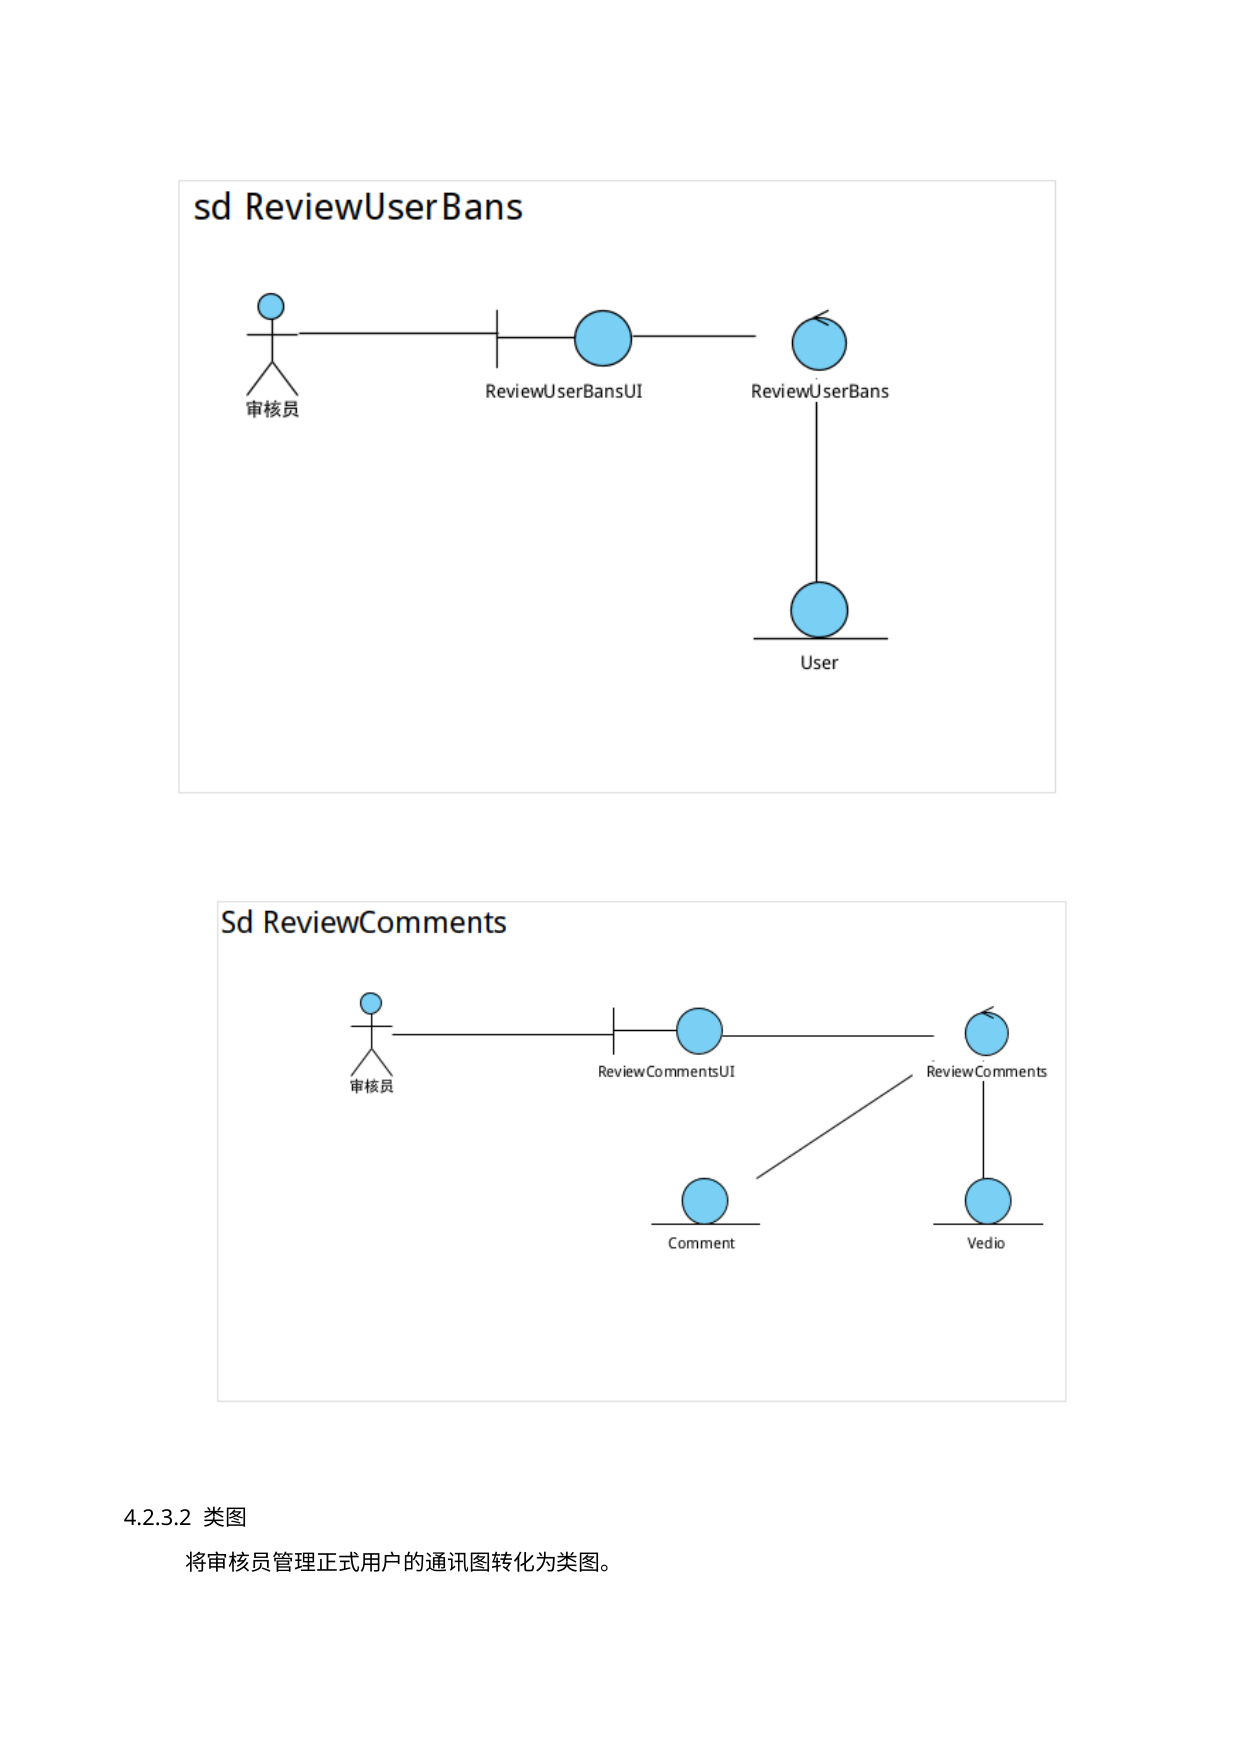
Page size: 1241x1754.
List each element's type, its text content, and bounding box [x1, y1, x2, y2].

picture [165, 875, 1119, 1423]
subtitle 类图 [118, 1500, 1122, 1532]
picture [163, 118, 1077, 870]
text 将审核员管理正式用户的通讯图转化为类图。 [118, 1544, 1122, 1576]
